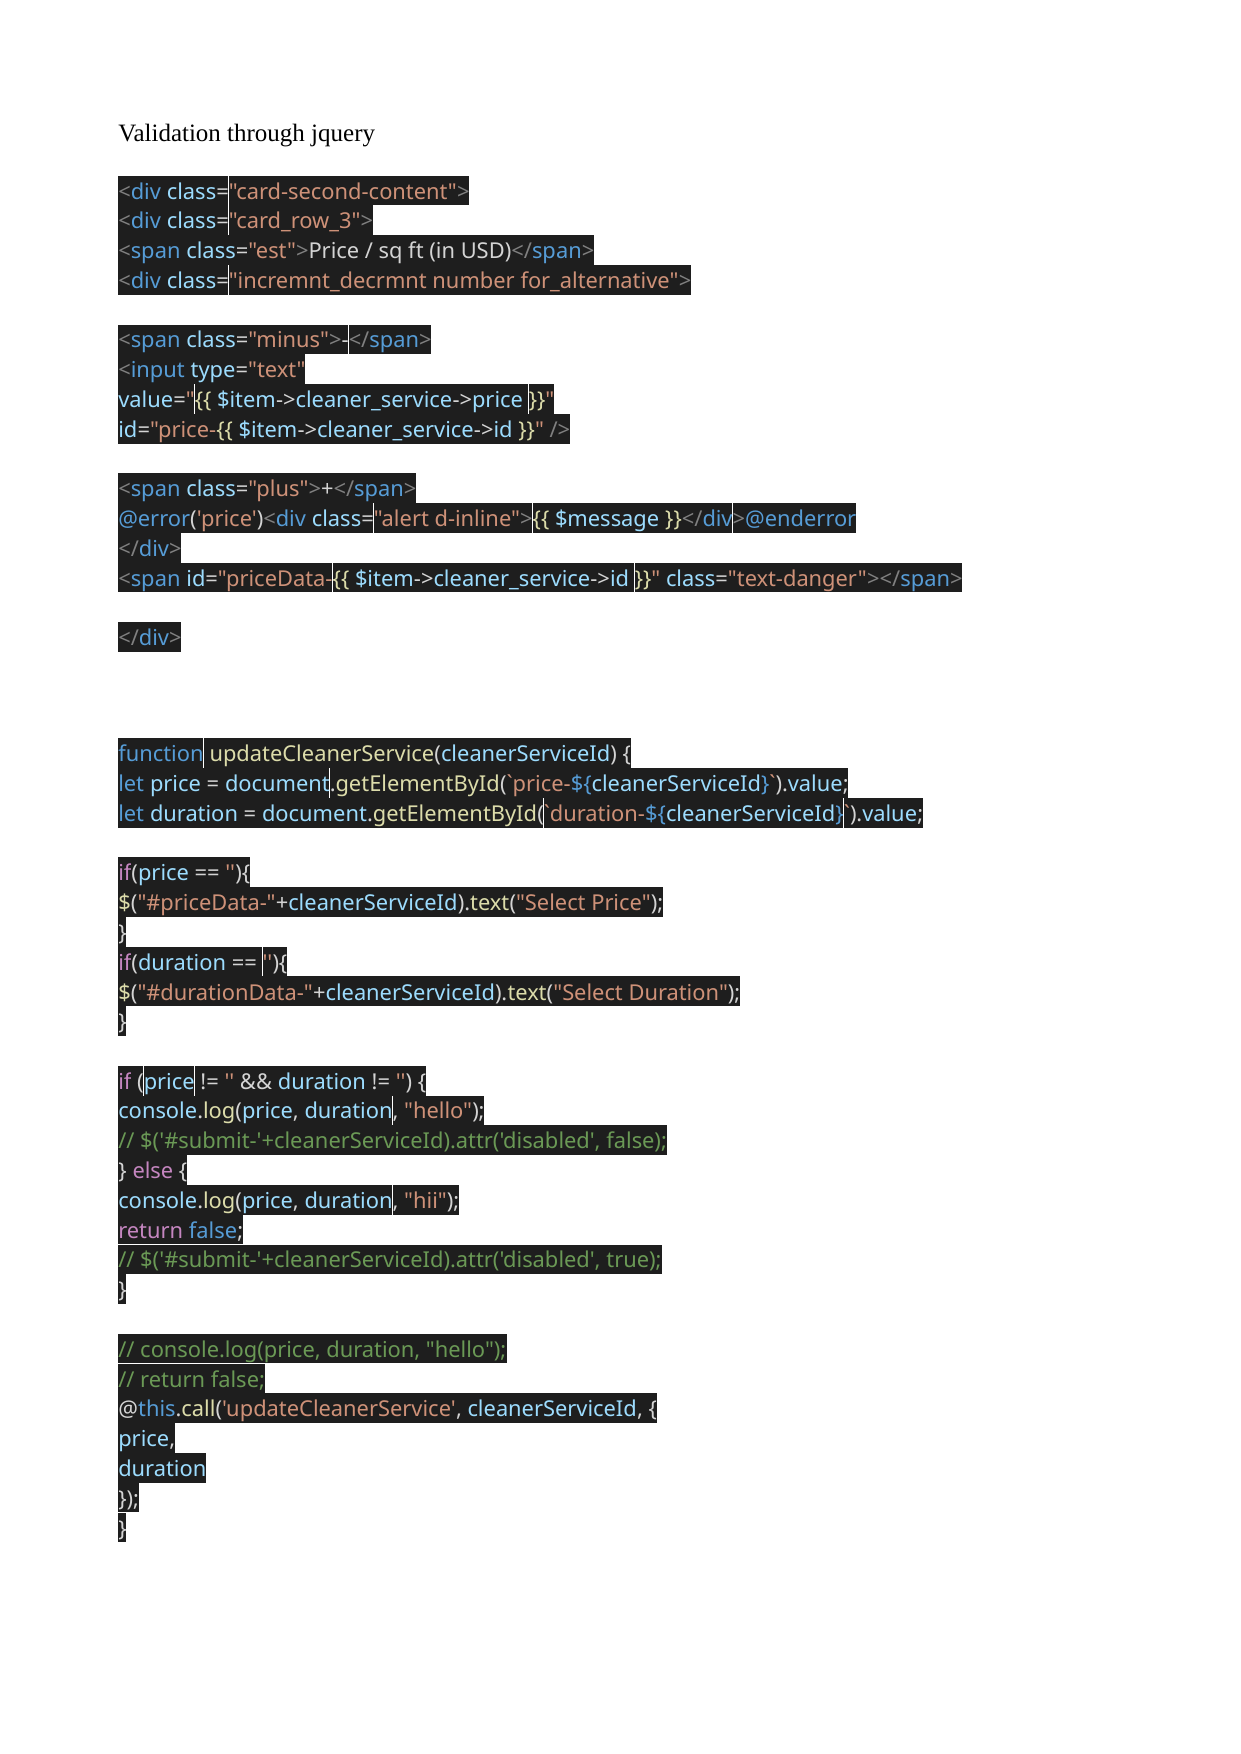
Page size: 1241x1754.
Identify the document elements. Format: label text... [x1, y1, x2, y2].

text // $('#submit-'+cleanerServiceId).attr('disabled', false); [118, 1125, 1122, 1155]
text </div> [118, 533, 1122, 563]
text id="price-{{ $item->cleaner_service->id }}" /> [118, 414, 1122, 444]
text }); [118, 1483, 1122, 1512]
text <div class="card_row_3"> [118, 205, 1122, 235]
text <span class="minus">-</span> [118, 324, 1122, 354]
text // return false; [118, 1363, 1122, 1393]
text let price = document.getElementById(`price-${cleanerServiceId}`).value; [118, 768, 1122, 798]
text return false; [118, 1215, 1122, 1244]
text Validation through jquery [118, 118, 1122, 147]
text // console.log(price, duration, "hello"); [118, 1334, 1122, 1363]
text } [118, 1512, 1122, 1542]
text <div class="incremnt_decrmnt number for_alternative"> [118, 265, 1122, 295]
text } else { [118, 1155, 1122, 1185]
text value="{{ $item->cleaner_service->price }}" [118, 384, 1122, 414]
text price, [118, 1423, 1122, 1453]
text @this.call('updateCleanerService', cleanerServiceId, { [118, 1393, 1122, 1423]
text <input type="text" [118, 354, 1122, 384]
text function updateCleanerService(cleanerServiceId) { [118, 738, 1122, 768]
text <span id="priceData-{{ $item->cleaner_service->id }}" class="text-danger"></span> [118, 563, 1122, 592]
text <span class="est">Price / sq ft (in USD)</span> [118, 235, 1122, 265]
text $("#durationData-"+cleanerServiceId).text("Select Duration"); [118, 976, 1122, 1006]
text $("#priceData-"+cleanerServiceId).text("Select Price"); [118, 887, 1122, 917]
text } [118, 1006, 1122, 1036]
text // $('#submit-'+cleanerServiceId).attr('disabled', true); [118, 1244, 1122, 1274]
text @error('price')<div class="alert d-inline">{{ $message }}</div>@enderror [118, 503, 1122, 533]
text } [118, 917, 1122, 947]
text } [118, 1274, 1122, 1304]
text console.log(price, duration, "hii"); [118, 1185, 1122, 1215]
text duration [118, 1453, 1122, 1483]
text let duration = document.getElementById(`duration-${cleanerServiceId}`).value; [118, 798, 1122, 828]
text <div class="card-second-content"> [118, 176, 1122, 205]
text if(price == ''){ [118, 857, 1122, 887]
text if (price != '' && duration != '') { [118, 1066, 1122, 1096]
text </div> [118, 622, 1122, 652]
text if(duration == ''){ [118, 947, 1122, 976]
text console.log(price, duration, "hello"); [118, 1096, 1122, 1125]
text <span class="plus">+</span> [118, 473, 1122, 503]
